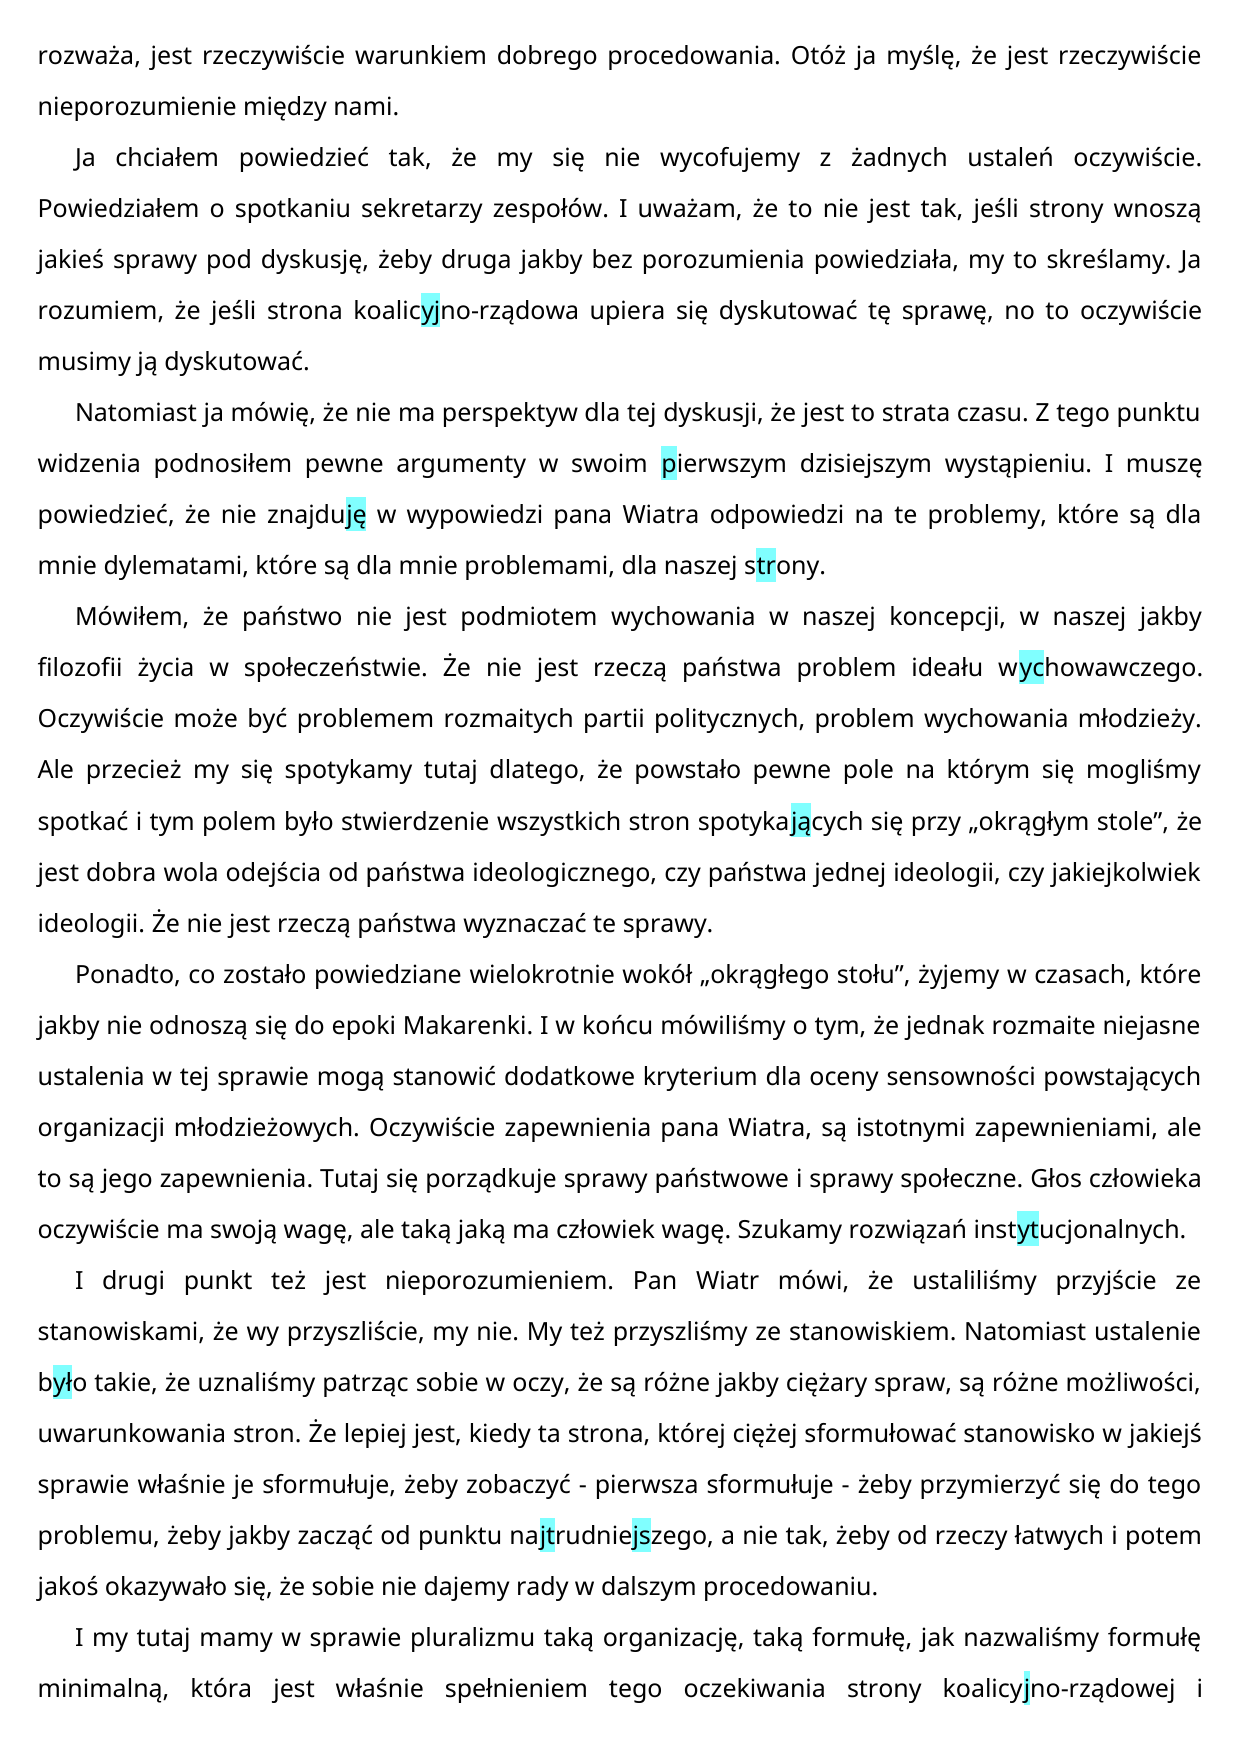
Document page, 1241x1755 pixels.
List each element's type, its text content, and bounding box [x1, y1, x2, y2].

text Ponadto, co zostało powiedziane wielokrotnie wokół „okrągłego stołu”, żyjemy w czasach, które jakby nie odnoszą się do epoki Makarenki. I w końcu mówiliśmy o tym, że jednak rozmaite niejasne ustalenia w tej sprawie mogą stanowić dodatkowe kryterium dla oceny sensowności powstających organizacji młodzieżowych. Oczywiście zapewnienia pana Wiatra, są istotnymi zapewnieniami, ale to są jego zapewnienia. Tutaj się porządkuje sprawy państwowe i sprawy społeczne. Głos człowieka oczywiście ma swoją wagę, ale taką jaką ma człowiek wagę. Szukamy rozwiązań instytucjonalnych. [37, 956, 1203, 1246]
text I drugi punkt też jest nieporozumieniem. Pan Wiatr mówi, że ustaliliśmy przyjście ze stanowiskami, że wy przyszliście, my nie. My też przyszliśmy ze stanowiskiem. Natomiast ustalenie było takie, że uznaliśmy patrząc sobie w oczy, że są różne jakby ciężary spraw, są różne możliwości, uwarunkowania stron. Że lepiej jest, kiedy ta strona, której ciężej sformułować stanowisko w jakiejś sprawie właśnie je sformułuje, żeby zobaczyć - pierwsza sformułuje - żeby przymierzyć się do tego problemu, żeby jakby zacząć od punktu najtrudniejszego, a nie tak, żeby od rzeczy łatwych i potem jakoś okazywało się, że sobie nie dajemy rady w dalszym procedowaniu. [37, 1262, 1203, 1603]
text Ja chciałem powiedzieć tak, że my się nie wycofujemy z żadnych ustaleń oczywiście. Powiedziałem o spotkaniu sekretarzy zespołów. I uważam, że to nie jest tak, jeśli strony wnoszą jakieś sprawy pod dyskusję, żeby druga jakby bez porozumienia powiedziała, my to skreślamy. Ja rozumiem, że jeśli strona koalicyjno-rządowa upiera się dyskutować tę sprawę, no to oczywiście musimy ją dyskutować. [37, 139, 1203, 378]
text Natomiast ja mówię, że nie ma perspektyw dla tej dyskusji, że jest to strata czasu. Z tego punktu widzenia podnosiłem pewne argumenty w swoim pierwszym dzisiejszym wystąpieniu. I muszę powiedzieć, że nie znajduję w wypowiedzi pana Wiatra odpowiedzi na te problemy, które są dla mnie dylematami, które są dla mnie problemami, dla naszej strony. [37, 395, 1203, 582]
text rozważa, jest rzeczywiście warunkiem dobrego procedowania. Otóż ja myślę, że jest rzeczywiście nieporozumienie między nami. [37, 37, 1203, 123]
text Mówiłem, że państwo nie jest podmiotem wychowania w naszej koncepcji, w naszej jakby filozofii życia w społeczeństwie. Że nie jest rzeczą państwa problem ideału wychowawczego. Oczywiście może być problemem rozmaitych partii politycznych, problem wychowania młodzieży. Ale przecież my się spotykamy tutaj dlatego, że powstało pewne pole na którym się mogliśmy spotkać i tym polem było stwierdzenie wszystkich stron spotykających się przy „okrągłym stole”, że jest dobra wola odejścia od państwa ideologicznego, czy państwa jednej ideologii, czy jakiejkolwiek ideologii. Że nie jest rzeczą państwa wyznaczać te sprawy. [37, 599, 1203, 939]
text I my tutaj mamy w sprawie pluralizmu taką organizację, taką formułę, jak nazwaliśmy formułę minimalną, która jest właśnie spełnieniem tego oczekiwania strony koalicyjno-rządowej i [37, 1620, 1203, 1705]
